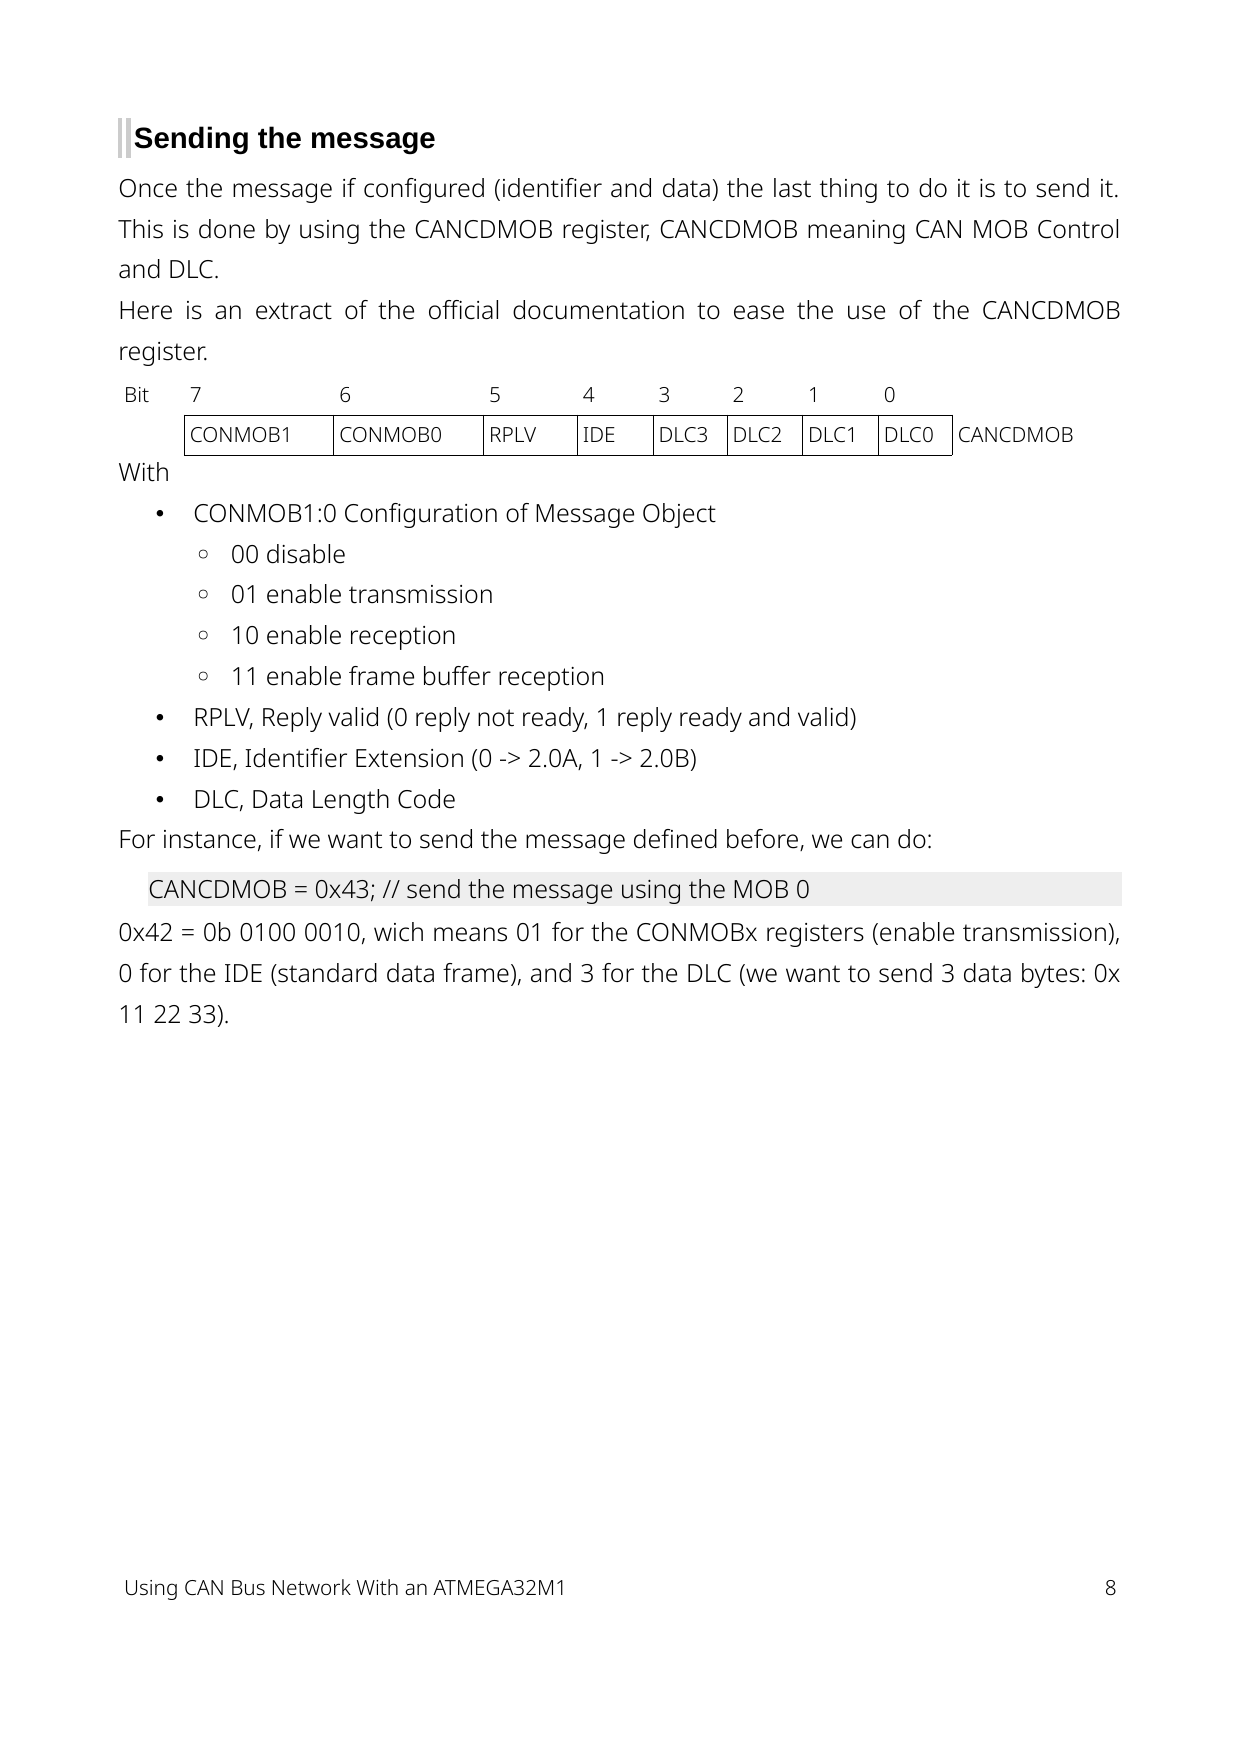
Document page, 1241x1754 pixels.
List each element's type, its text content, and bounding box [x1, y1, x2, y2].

text For instance, if we want to send the message defined before, we can do: [118, 822, 1122, 856]
list 00 disable [193, 536, 1122, 570]
table_header 4 [577, 375, 653, 414]
table_cell RPLV [484, 416, 577, 454]
table_header 1 [802, 375, 878, 414]
table_header 0 [878, 375, 952, 414]
table_header 3 [653, 375, 727, 414]
list 11 enable frame buffer reception [193, 659, 1122, 693]
text Here is an extract of the official documentation to ease the use of the CANCDMOB register. [118, 293, 1122, 368]
table_header [952, 375, 1122, 414]
table_header Bit [118, 375, 184, 414]
list DLC, Data Length Code [156, 781, 1122, 815]
text 0x42 = 0b 0100 0010, wich means 01 for the CONMOBx registers (enable transmission), 0 for the IDE (standard data frame), and 3 for the DLC (we want to send 3 data bytes: 0x 11 22 33). [118, 915, 1122, 1031]
subtitle Sending the message [131, 118, 1122, 158]
list CONMOB1:0 Configuration of Message Object [156, 495, 1122, 529]
table_cell [118, 415, 184, 454]
table_cell DLC2 [728, 416, 802, 454]
table_cell CANCDMOB [953, 415, 1122, 454]
list RPLV, Reply valid (0 reply not ready, 1 reply ready and valid) [156, 699, 1122, 734]
table_cell DLC0 [879, 416, 952, 454]
table_cell CONMOB1 [185, 416, 333, 454]
table_header 7 [184, 375, 333, 414]
text With [118, 454, 1122, 489]
table_cell CONMOB0 [334, 416, 483, 454]
list 10 enable reception [193, 618, 1122, 652]
text CANCDMOB = 0x43; // send the message using the MOB 0 [148, 872, 1122, 906]
table_header 6 [334, 375, 483, 414]
table_cell DLC3 [654, 416, 727, 454]
table_header 2 [727, 375, 802, 414]
table_cell IDE [578, 416, 653, 454]
list 01 enable transmission [193, 577, 1122, 611]
text Once the message if configured (identifier and data) the last thing to do it is to send it. This is done by using the CANCDMOB register, CANCDMOB meaning CAN MOB Control and DLC. [118, 170, 1122, 286]
table_header 5 [483, 375, 577, 414]
list IDE, Identifier Extension (0 -> 2.0A, 1 -> 2.0B) [156, 740, 1122, 774]
table_cell DLC1 [803, 416, 878, 454]
